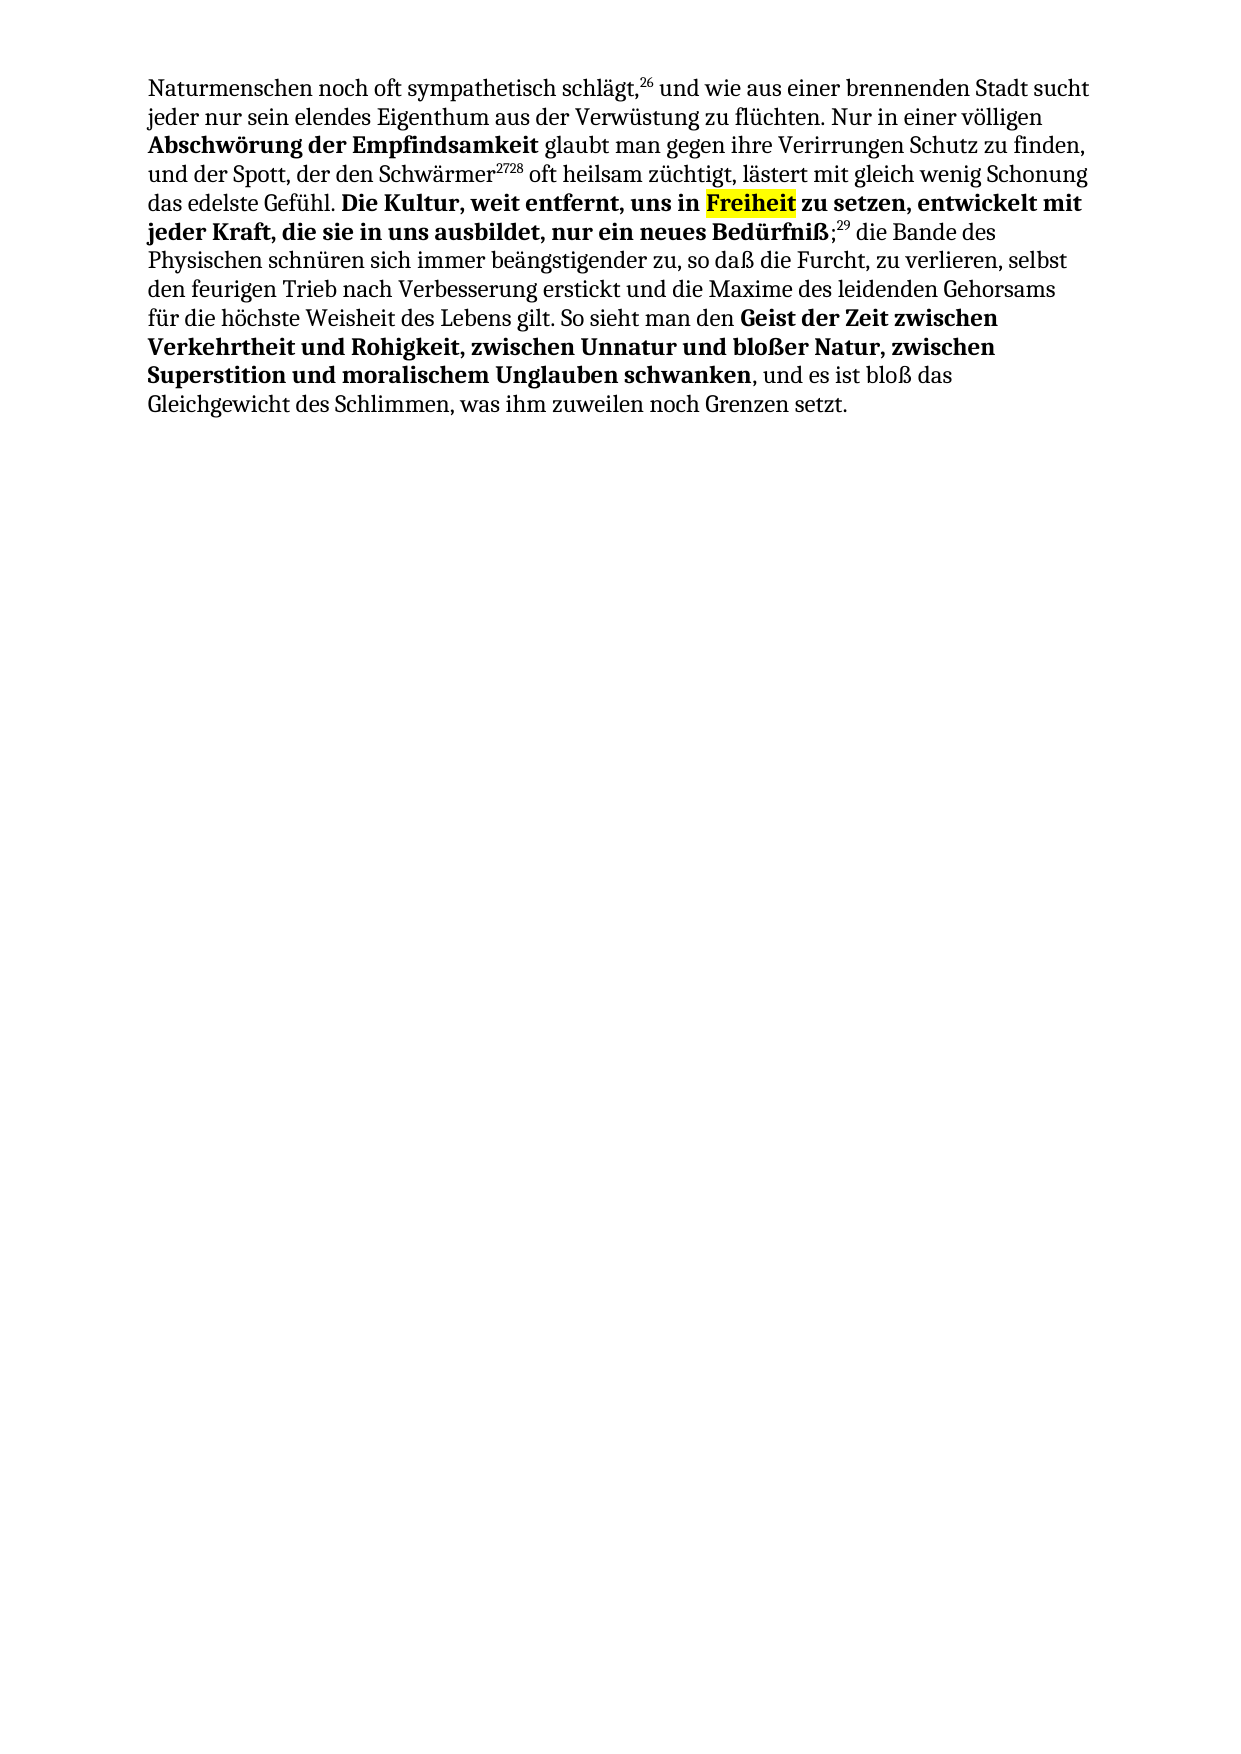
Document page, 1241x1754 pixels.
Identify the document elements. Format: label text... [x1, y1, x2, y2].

text Naturmenschen noch oft sympathetisch schlägt, und wie aus einer brennenden Stadt sucht jeder nur sein elendes Eigenthum aus der Verwüstung zu flüchten. Nur in einer völligen Abschwörung der Empfindsamkeit glaubt man gegen ihre Verirrungen Schutz zu finden, und der Spott, der den Schwärmer oft heilsam züchtigt, lästert mit gleich wenig Schonung das edelste Gefühl. Die Kultur, weit entfernt, uns in Freiheit zu setzen, entwickelt mit jeder Kraft, die sie in uns ausbildet, nur ein neues Bedürfniß; die Bande des Physischen schnüren sich immer beängstigender zu, so daß die Furcht, zu verlieren, selbst den feurigen Trieb nach Verbesserung erstickt und die Maxime des leidenden Gehorsams für die höchste Weisheit des Lebens gilt. So sieht man den Geist der Zeit zwischen Verkehrtheit und Rohigkeit, zwischen Unnatur und bloßer Natur, zwischen Superstition und moralischem Unglauben schwanken, und es ist bloß das Gleichgewicht des Schlimmen, was ihm zuweilen noch Grenzen setzt. [148, 74, 1092, 419]
